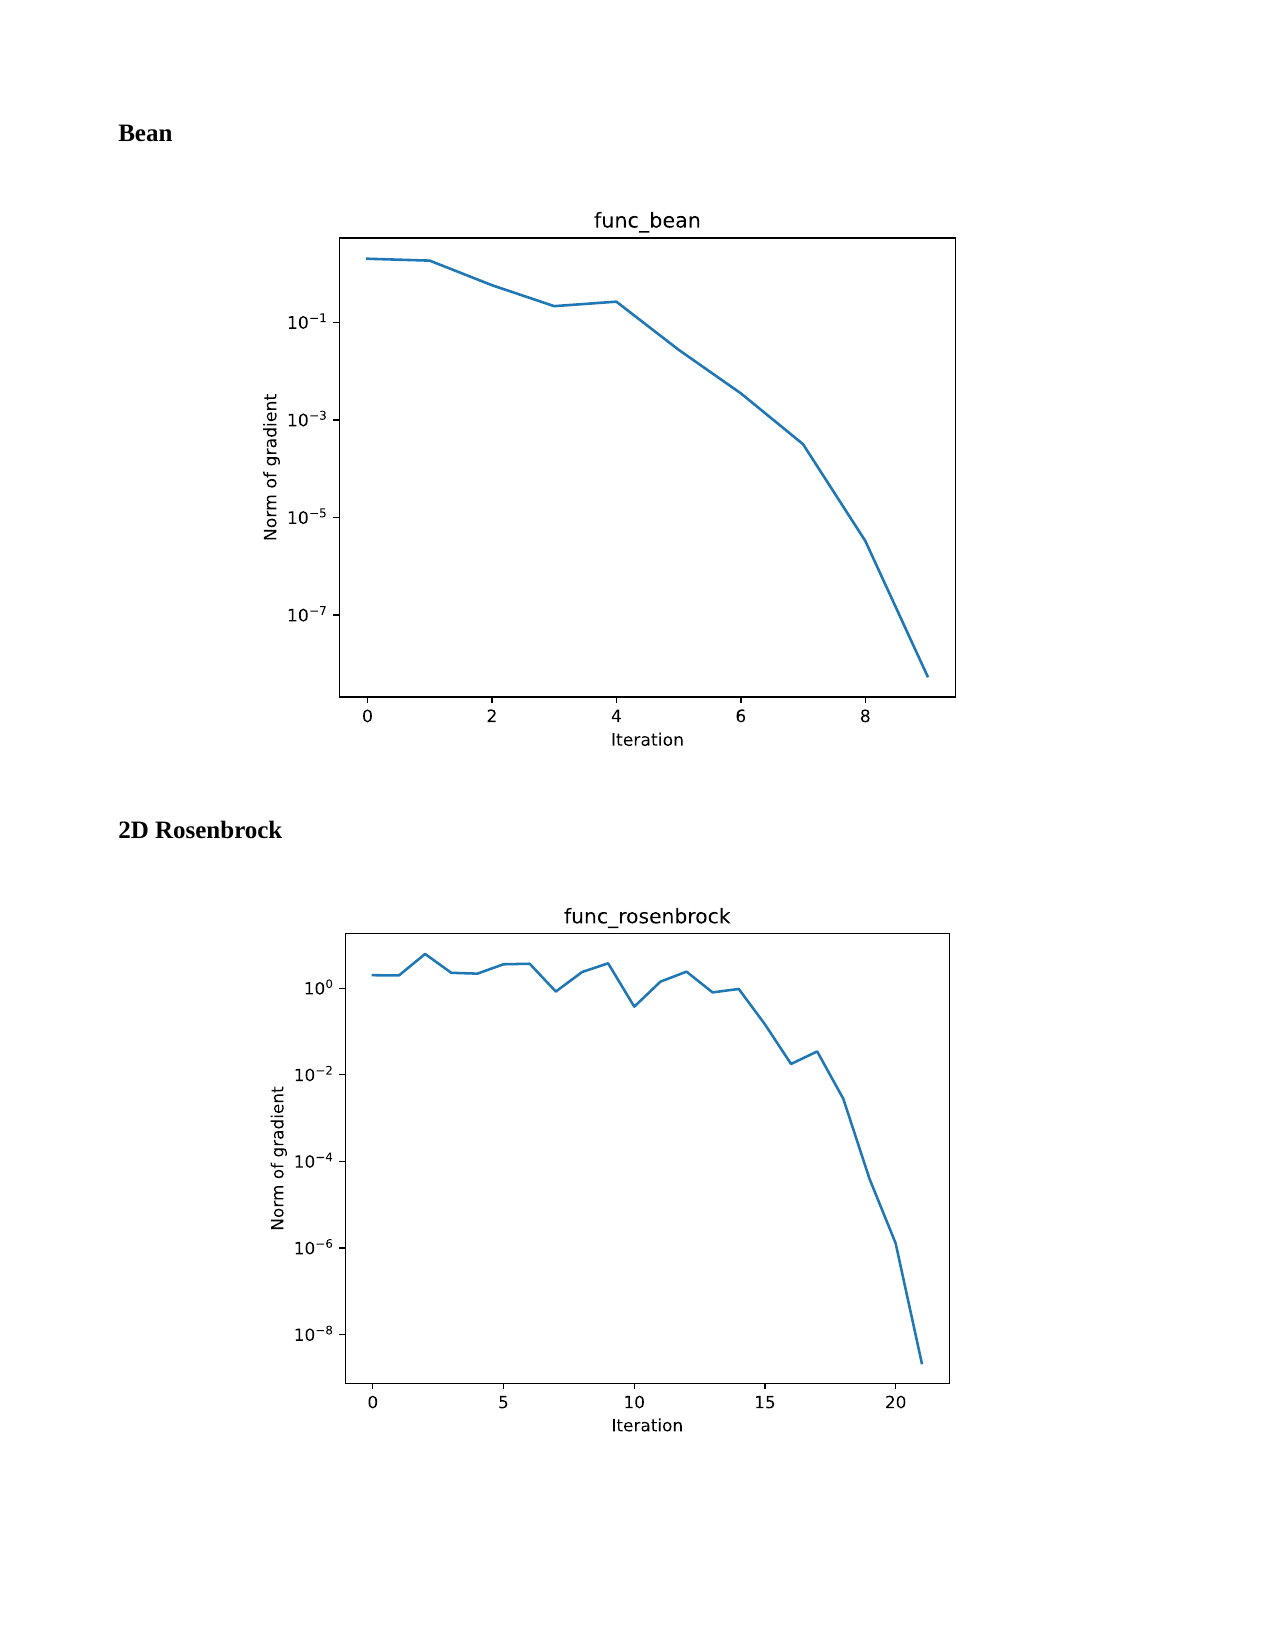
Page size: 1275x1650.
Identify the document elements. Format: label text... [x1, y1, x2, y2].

text Bean [118, 118, 1157, 147]
text 2D Rosenbrock [118, 815, 1157, 844]
